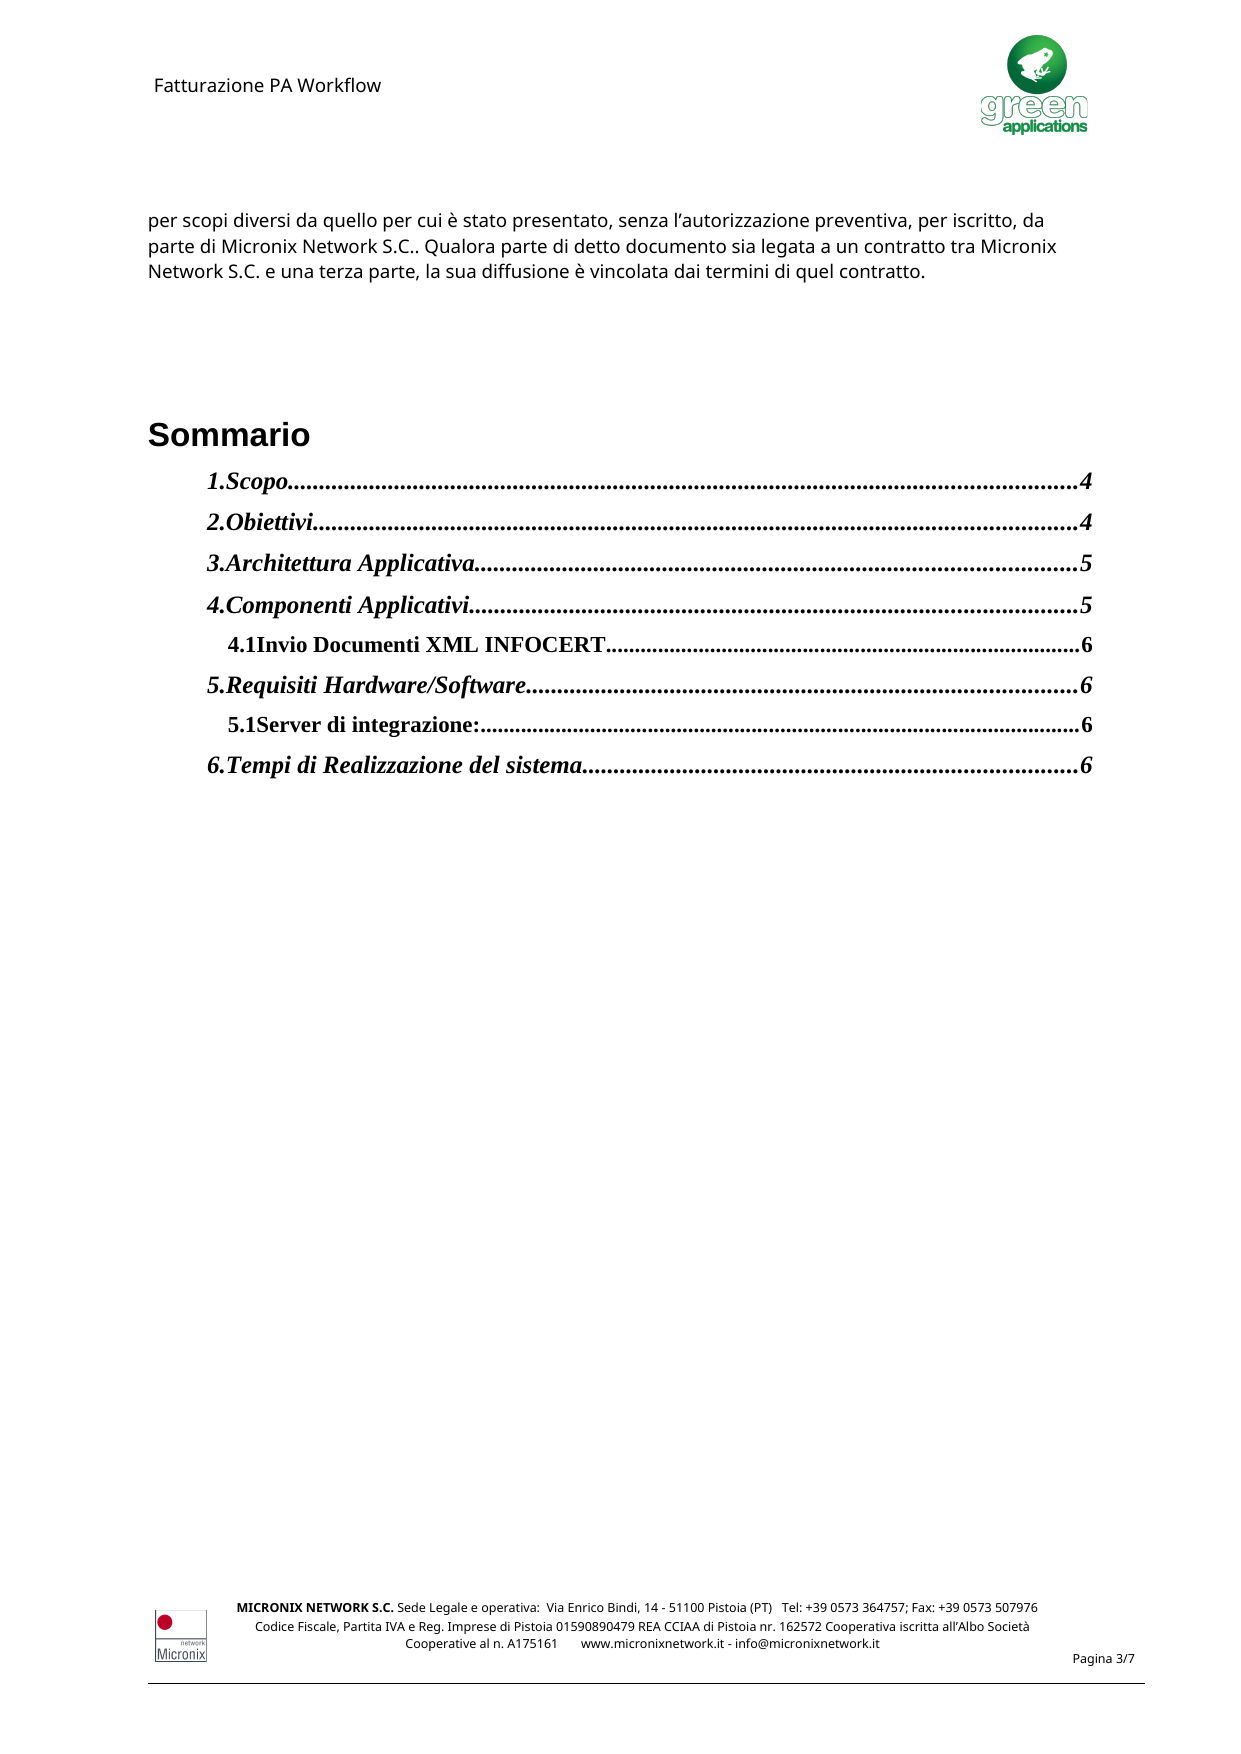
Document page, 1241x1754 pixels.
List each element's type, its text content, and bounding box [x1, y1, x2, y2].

text 2.Obiettivi 4 [148, 507, 1092, 536]
text 4.Componenti Applicativi 5 [148, 590, 1092, 618]
text per scopi diversi da quello per cui è stato presentato, senza l’autorizzazione preventiva, per iscritto, da parte di Micronix Network S.C.. Qualora parte di detto documento sia legata a un contratto tra Micronix Network S.C. e una terza parte, la sua diffusione è vincolata dai termini di quel contratto. [148, 207, 1092, 284]
text 5.1Server di integrazione: 6 [168, 711, 1092, 737]
text 4.1Invio Documenti XML INFOCERT 6 [168, 631, 1092, 657]
text 3.Architettura Applicativa 5 [148, 548, 1092, 577]
picture [981, 35, 1088, 135]
text 1.Scopo 4 [148, 466, 1092, 495]
text 6.Tempi di Realizzazione del sistema 6 [148, 750, 1092, 779]
text 5.Requisiti Hardware/Software 6 [148, 670, 1092, 699]
picture [155, 1610, 207, 1662]
subtitle Sommario [148, 415, 1092, 453]
